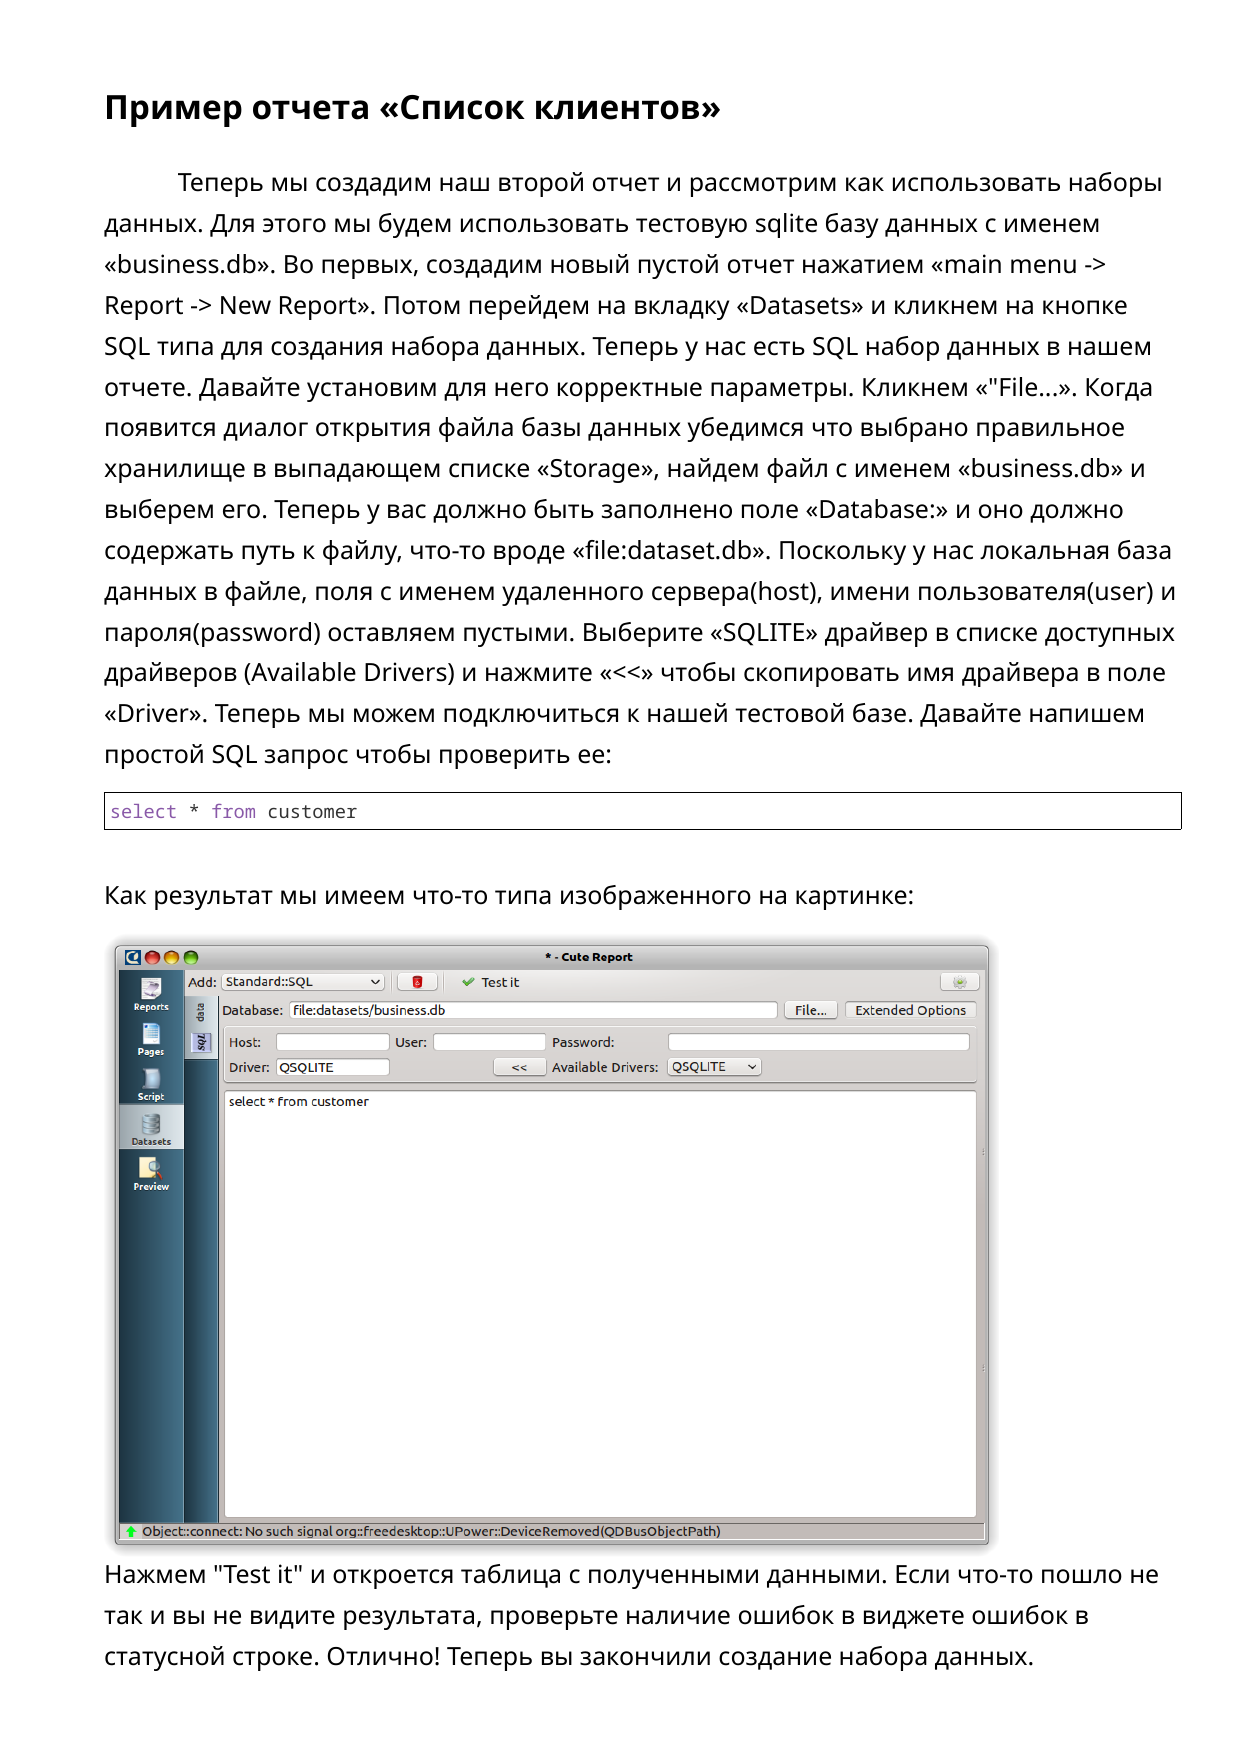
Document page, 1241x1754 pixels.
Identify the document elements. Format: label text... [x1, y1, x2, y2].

picture [103, 933, 1000, 1557]
text Как результат мы имеем что-то типа изображенного на картинке: [104, 878, 1181, 912]
subtitle Пример отчета «Список клиентов» [104, 83, 1181, 129]
text Теперь мы создадим наш второй отчет и рассмотрим как использовать наборы данных. Для этого мы будем использовать тестовую sqlite базу данных с именем «business.db». Во первых, создадим новый пустой отчет нажатием «main menu -> Report -> New Report». Потом перейдем на вкладку «Datasets» и кликнем на кнопке SQL типа для создания набора данных. Теперь у нас есть SQL набор данных в нашем отчете. Давайте установим для него корректные параметры. Кликнем «"File...». Когда появится диалог открытия файла базы данных убедимся что выбрано правильное хранилище в выпадающем списке «Storage», найдем файл с именем «business.db» и выберем его. Теперь у вас должно быть заполнено поле «Database:» и оно должно содержать путь к файлу, что-то вроде «file:dataset.db». Поскольку у нас локальная база данных в файле, поля с именем удаленного сервера(host), имени пользователя(user) и пароля(password) оставляем пустыми. Выберите «SQLITE» драйвер в списке доступных драйверов (Available Drivers) и нажмите «<<» чтобы скопировать имя драйвера в поле «Driver». Теперь мы можем подключиться к нашей тестовой базе. Давайте напишем простой SQL запрос чтобы проверить ее: [104, 165, 1181, 771]
table_header select * from customer [105, 793, 1181, 829]
text Нажмем "Test it" и откроется таблица с полученными данными. Если что-то пошло не так и вы не видите результата, проверьте наличие ошибок в виджете ошибок в статусной строке. Отлично! Теперь вы закончили создание набора данных. [104, 1557, 1181, 1672]
